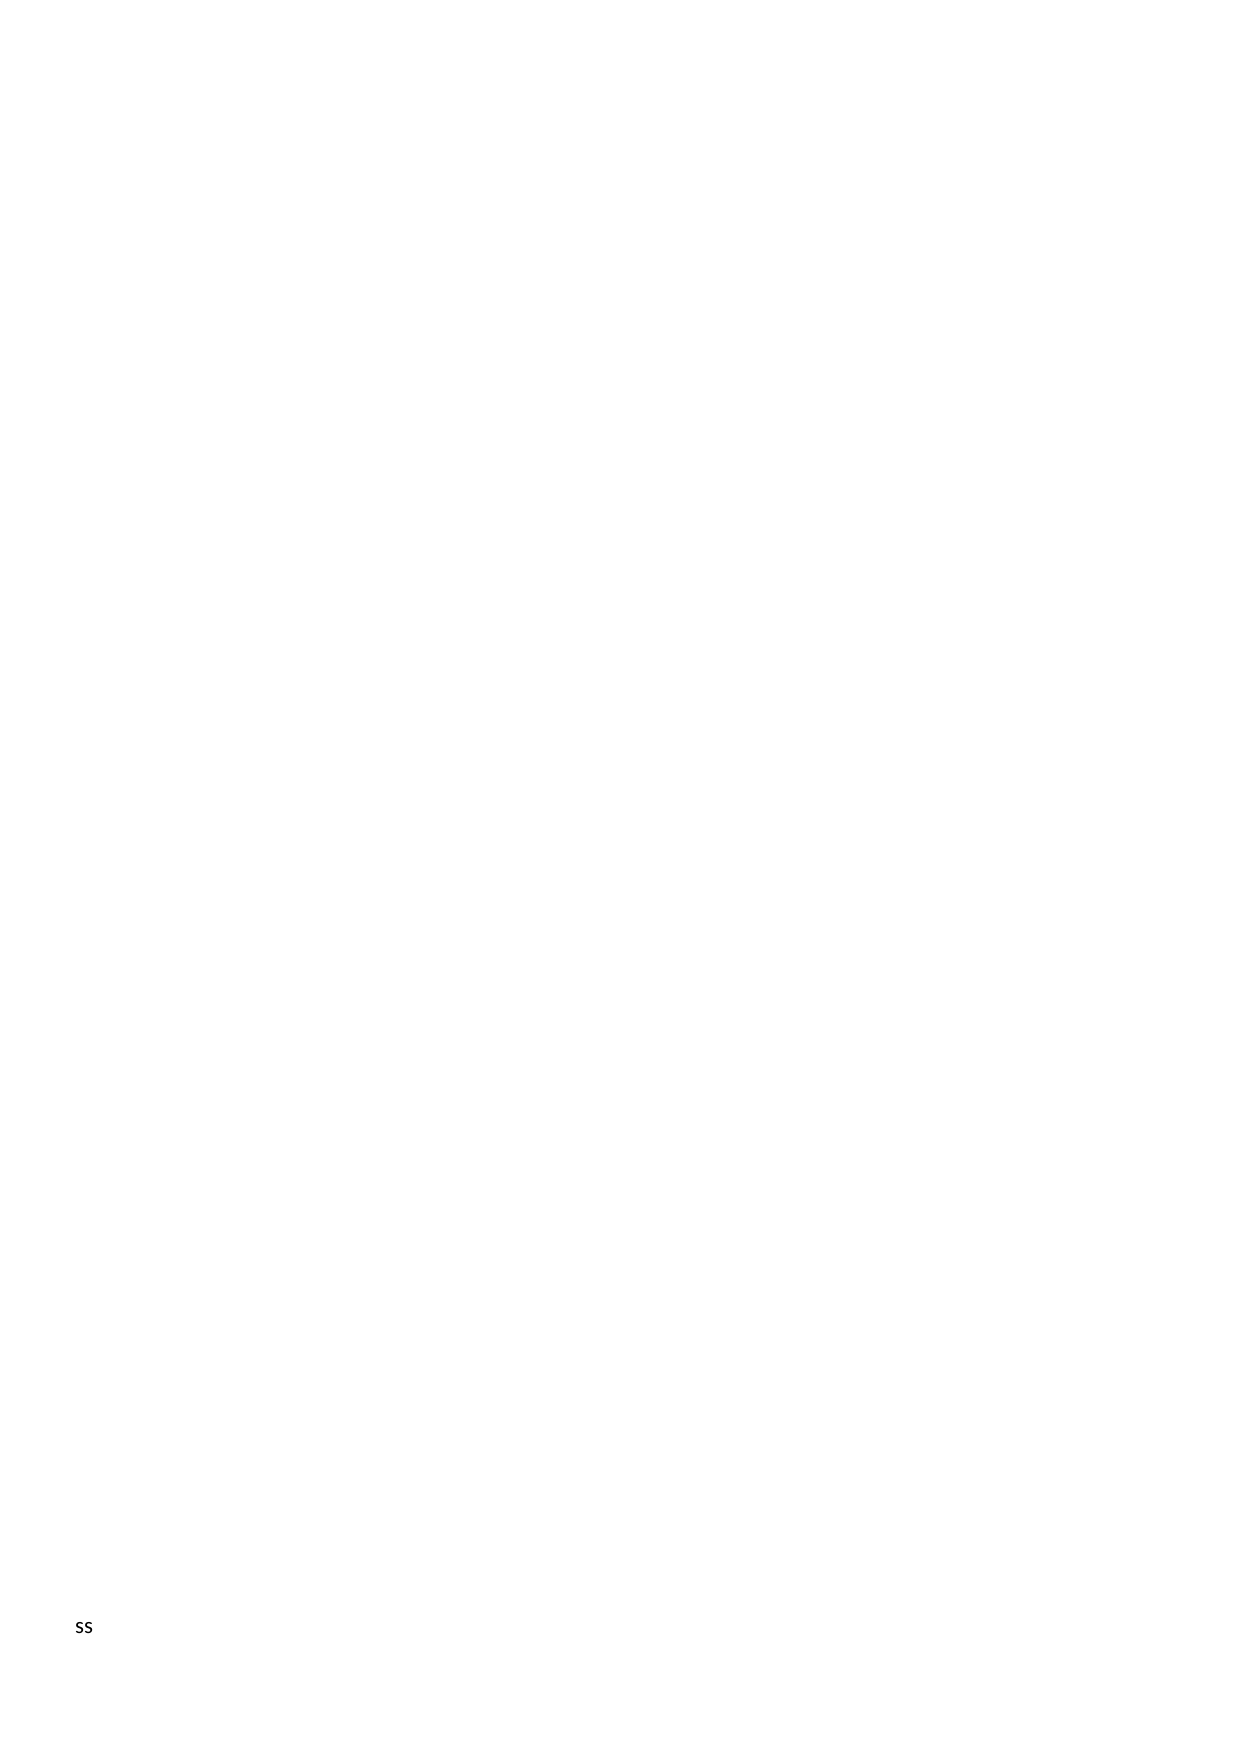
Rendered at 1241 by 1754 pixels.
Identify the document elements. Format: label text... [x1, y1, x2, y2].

text ss [75, 1612, 1165, 1639]
